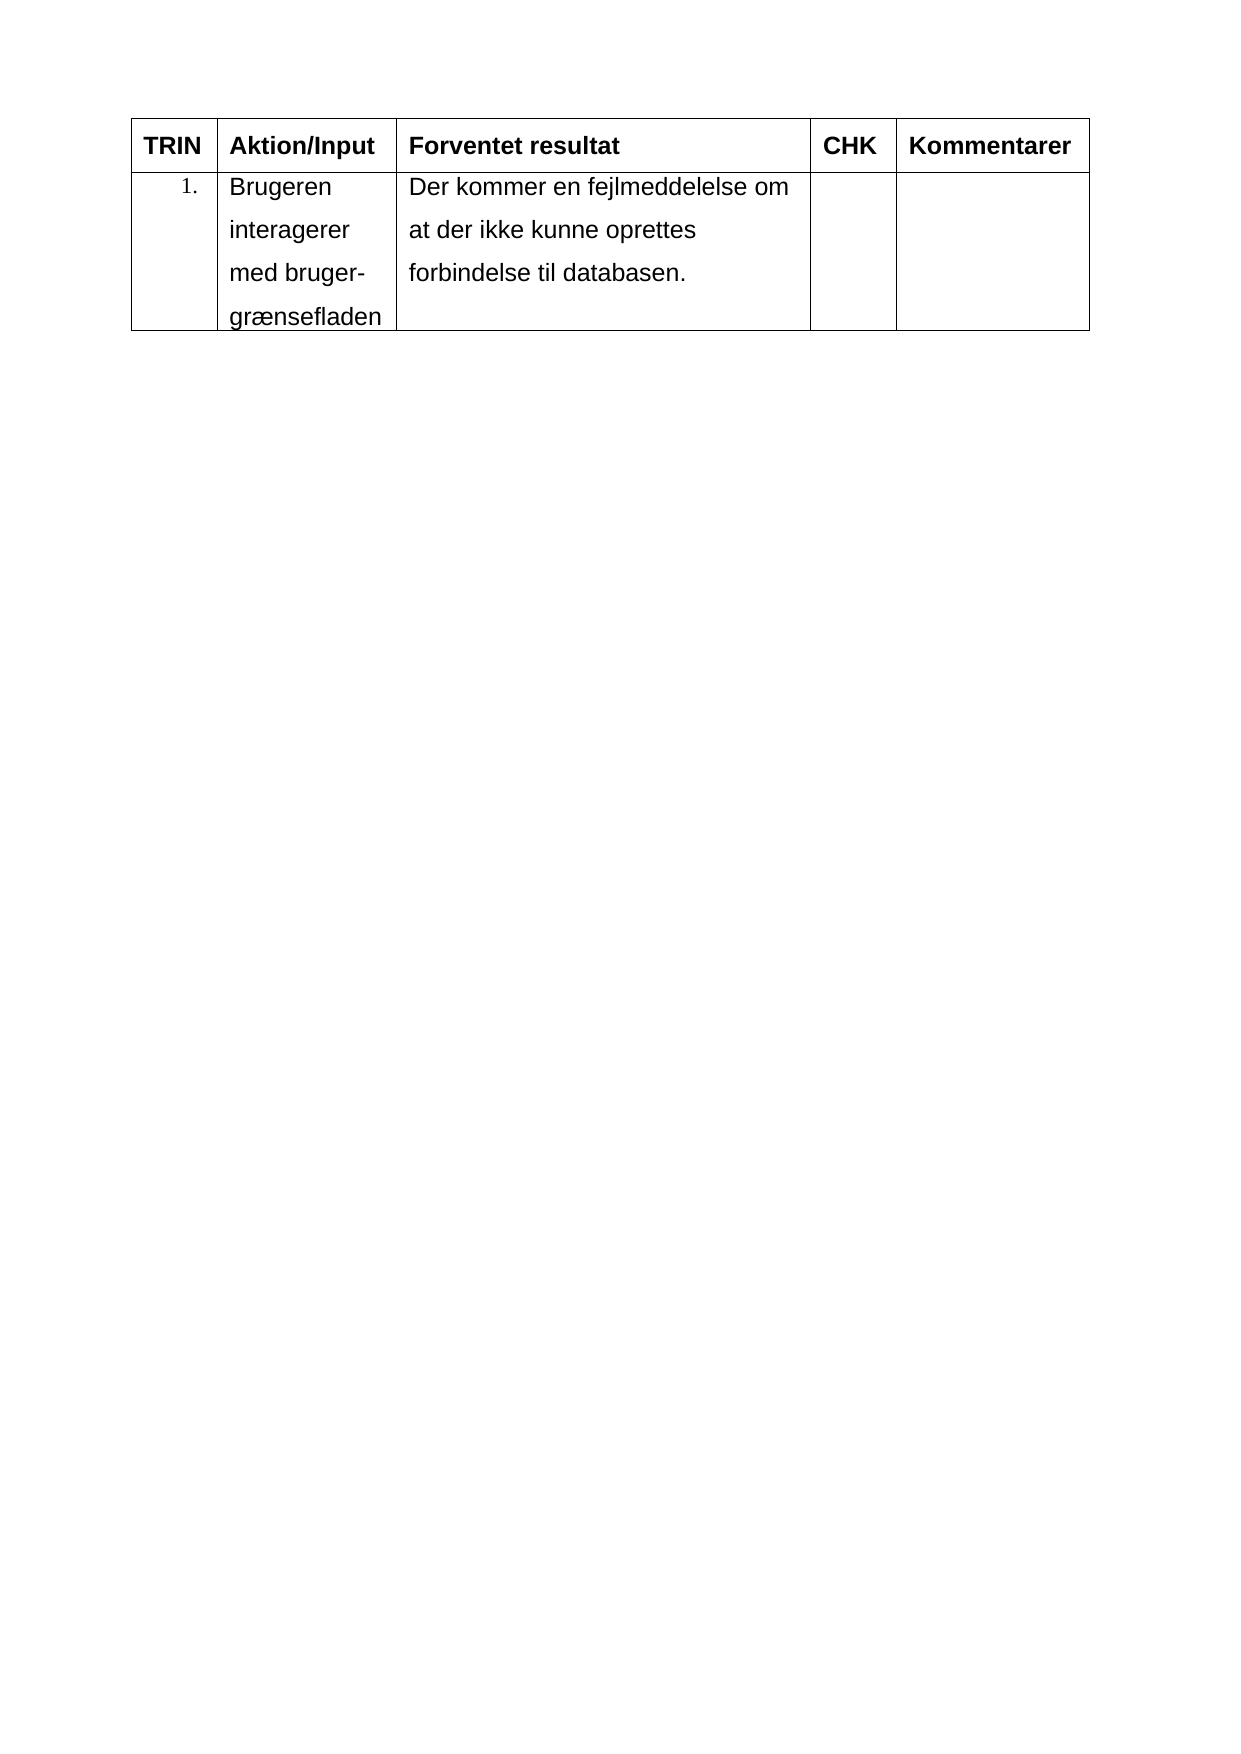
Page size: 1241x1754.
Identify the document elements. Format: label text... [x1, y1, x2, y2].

table_header Forventet resultat [397, 119, 810, 172]
table_cell Brugeren interagerer med bruger-grænsefladen [218, 173, 396, 330]
table_header Kommentarer [897, 119, 1089, 172]
table_header CHK [811, 119, 896, 172]
table_cell [897, 173, 1089, 330]
table_header Aktion/Input [218, 119, 396, 172]
table_cell [811, 173, 896, 330]
table_cell Der kommer en fejlmeddelelse om at der ikke kunne oprettes forbindelse til databasen. [397, 173, 810, 330]
table_cell [132, 173, 217, 330]
table_header TRIN [132, 119, 217, 172]
